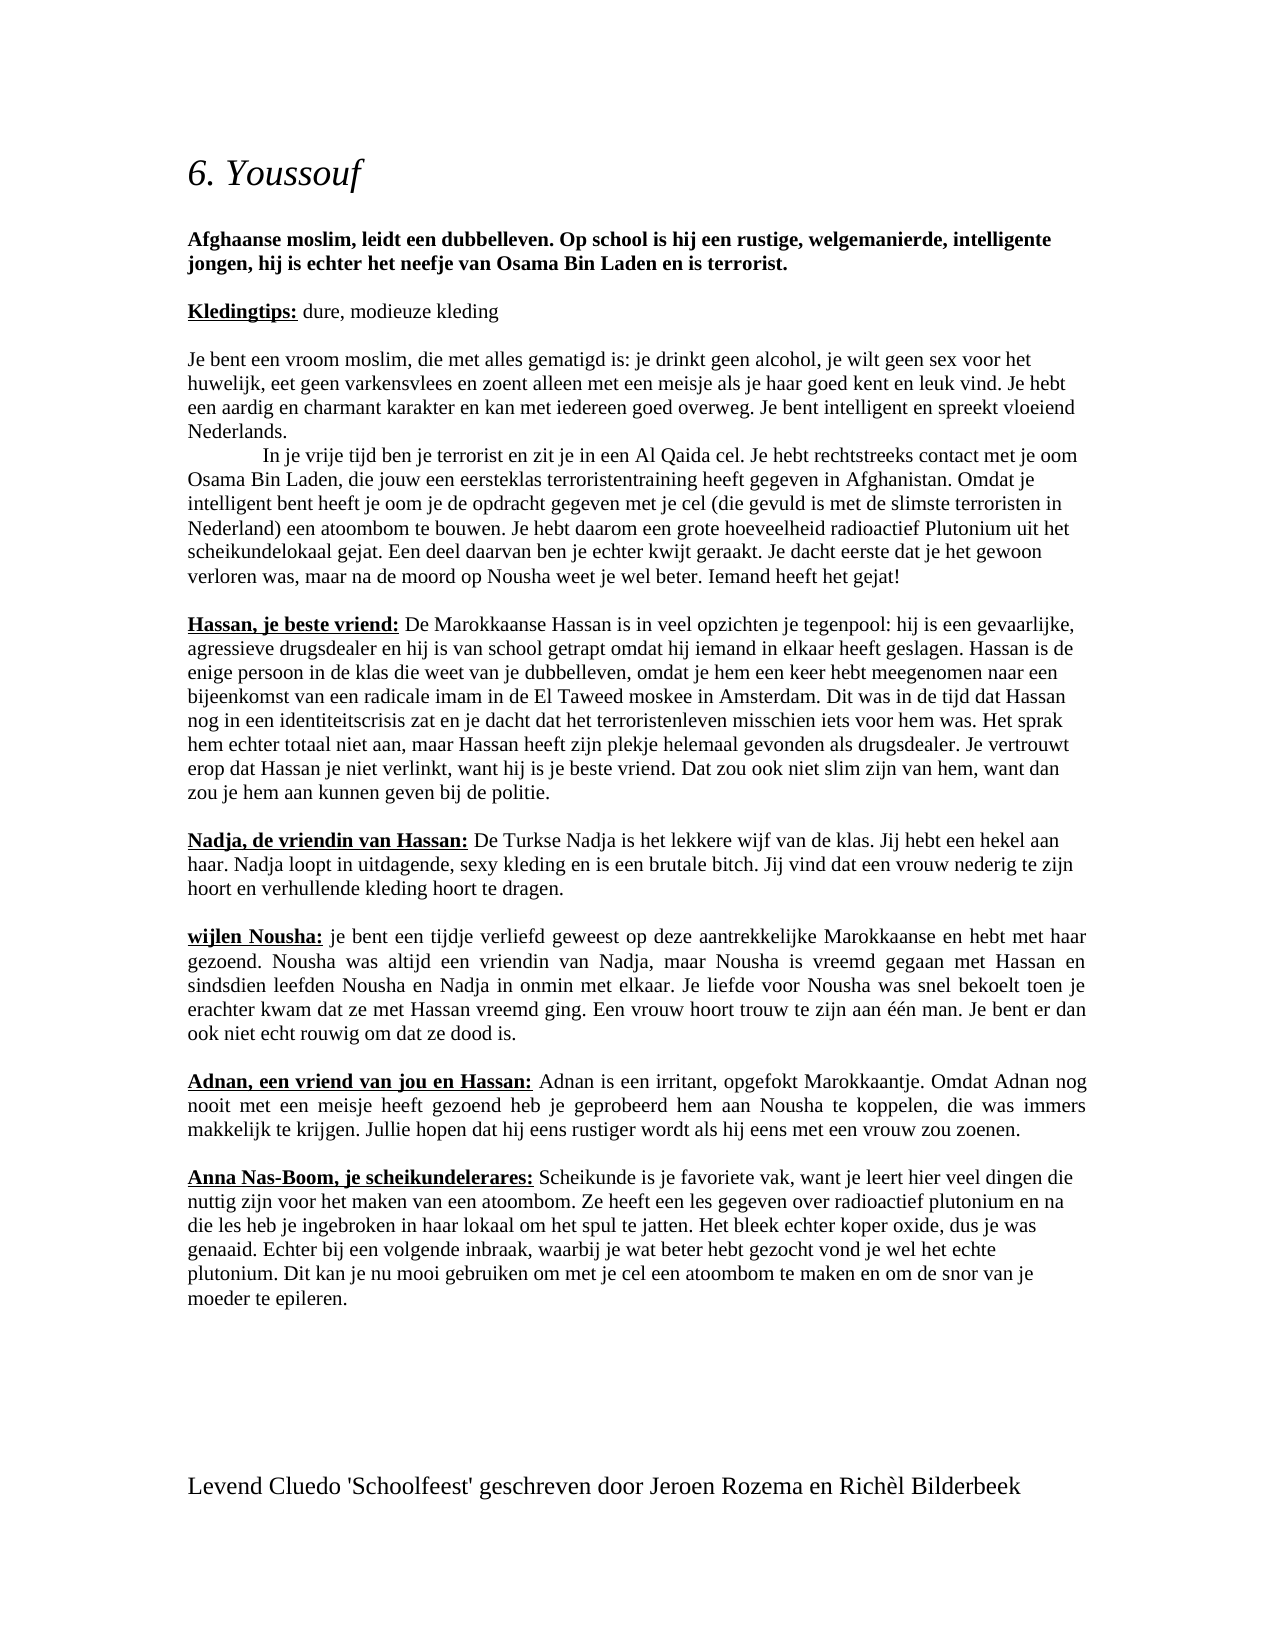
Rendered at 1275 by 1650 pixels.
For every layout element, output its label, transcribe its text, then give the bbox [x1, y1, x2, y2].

text Kledingtips: dure, modieuze kleding [187, 299, 1087, 323]
text Adnan, een vriend van jou en Hassan: Adnan is een irritant, opgefokt Marokkaantje. Omdat Adnan nog nooit met een meisje heeft gezoend heb je geprobeerd hem aan Nousha te koppelen, die was immers makkelijk te krijgen. Jullie hopen dat hij eens rustiger wordt als hij eens met een vrouw zou zoenen. [187, 1069, 1087, 1141]
text In je vrije tijd ben je terrorist en zit je in een Al Qaida cel. Je hebt rechtstreeks contact met je oom Osama Bin Laden, die jouw een eersteklas terroristentraining heeft gegeven in Afghanistan. Omdat je intelligent bent heeft je oom je de opdracht gegeven met je cel (die gevuld is met de slimste terroristen in Nederland) een atoombom te bouwen. Je hebt daarom een grote hoeveelheid radioactief Plutonium uit het scheikundelokaal gejat. Een deel daarvan ben je echter kwijt geraakt. Je dacht eerste dat je het gewoon verloren was, maar na de moord op Nousha weet je wel beter. Iemand heeft het gejat! [187, 443, 1087, 588]
text Anna Nas-Boom, je scheikundelerares: Scheikunde is je favoriete vak, want je leert hier veel dingen die nuttig zijn voor het maken van een atoombom. Ze heeft een les gegeven over radioactief plutonium en na die les heb je ingebroken in haar lokaal om het spul te jatten. Het bleek echter koper oxide, dus je was genaaid. Echter bij een volgende inbraak, waarbij je wat beter hebt gezocht vond je wel het echte plutonium. Dit kan je nu mooi gebruiken om met je cel een atoombom te maken en om de snor van je moeder te epileren. [187, 1165, 1087, 1309]
text Nadja, de vriendin van Hassan: De Turkse Nadja is het lekkere wijf van de klas. Jij hebt een hekel aan haar. Nadja loopt in uitdagende, sexy kleding en is een brutale bitch. Jij vind dat een vrouw nederig te zijn hoort en verhullende kleding hoort te dragen. [187, 828, 1087, 900]
subtitle 6. Youssouf [187, 150, 1087, 193]
text wijlen Nousha: je bent een tijdje verliefd geweest op deze aantrekkelijke Marokkaanse en hebt met haar gezoend. Nousha was altijd een vriendin van Nadja, maar Nousha is vreemd gegaan met Hassan en sindsdien leefden Nousha en Nadja in onmin met elkaar. Je liefde voor Nousha was snel bekoelt toen je erachter kwam dat ze met Hassan vreemd ging. Een vrouw hoort trouw te zijn aan één man. Je bent er dan ook niet echt rouwig om dat ze dood is. [187, 924, 1087, 1045]
text Afghaanse moslim, leidt een dubbelleven. Op school is hij een rustige, welgemanierde, intelligente jongen, hij is echter het neefje van Osama Bin Laden en is terrorist. [187, 227, 1087, 275]
text Je bent een vroom moslim, die met alles gematigd is: je drinkt geen alcohol, je wilt geen sex voor het huwelijk, eet geen varkensvlees en zoent alleen met een meisje als je haar goed kent en leuk vind. Je hebt een aardig en charmant karakter en kan met iedereen goed overweg. Je bent intelligent en spreekt vloeiend Nederlands. [187, 347, 1087, 443]
text Hassan, je beste vriend: De Marokkaanse Hassan is in veel opzichten je tegenpool: hij is een gevaarlijke, agressieve drugsdealer en hij is van school getrapt omdat hij iemand in elkaar heeft geslagen. Hassan is de enige persoon in de klas die weet van je dubbelleven, omdat je hem een keer hebt meegenomen naar een bijeenkomst van een radicale imam in de El Taweed moskee in Amsterdam. Dit was in de tijd dat Hassan nog in een identiteitscrisis zat en je dacht dat het terroristenleven misschien iets voor hem was. Het sprak hem echter totaal niet aan, maar Hassan heeft zijn plekje helemaal gevonden als drugsdealer. Je vertrouwt erop dat Hassan je niet verlinkt, want hij is je beste vriend. Dat zou ook niet slim zijn van hem, want dan zou je hem aan kunnen geven bij de politie. [187, 612, 1087, 804]
